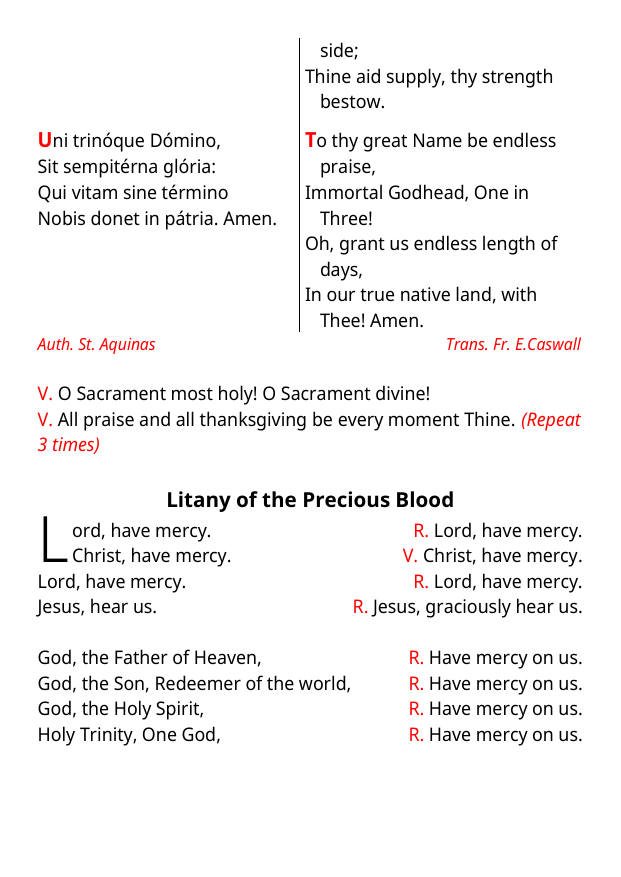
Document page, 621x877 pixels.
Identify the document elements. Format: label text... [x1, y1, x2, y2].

text God, the Holy Spirit, R. Have mercy on us. [37, 696, 583, 721]
table_cell [38, 114, 299, 125]
text V. All praise and all thanksgiving be every moment Thine. (Repeat 3 times) [37, 406, 583, 457]
table_header side; Thine aid supply, thy strength bestow. [300, 38, 583, 114]
table_cell Uni trinóque Dómino, Sit sempitérna glória: Qui vitam sine término Nobis donet in pátria. Amen. [38, 125, 299, 332]
table_cell To thy great Name be endless praise, Immortal Godhead, One in Three! Oh, grant us endless length of days, In our true native land, with Thee! Amen. [300, 125, 583, 332]
text Holy Trinity, One God, R. Have mercy on us. [37, 721, 583, 747]
table_header [38, 38, 299, 114]
text Jesus, hear us. R. Jesus, graciously hear us. [37, 593, 583, 619]
text Lord, have mercy. R. Lord, have mercy. [37, 568, 583, 593]
text God, the Son, Redeemer of the world, R. Have mercy on us. [37, 670, 583, 696]
text Auth. St. Aquinas Trans. Fr. E.Caswall [37, 332, 583, 355]
text God, the Father of Heaven, R. Have mercy on us. [37, 644, 583, 670]
text Lord, have mercy. R. Lord, have mercy. Christ, have mercy. V. Christ, have mercy. [37, 517, 583, 568]
text V. O Sacrament most holy! O Sacrament divine! [37, 381, 583, 406]
table_cell [300, 114, 583, 125]
text Litany of the Precious Blood [37, 486, 583, 514]
